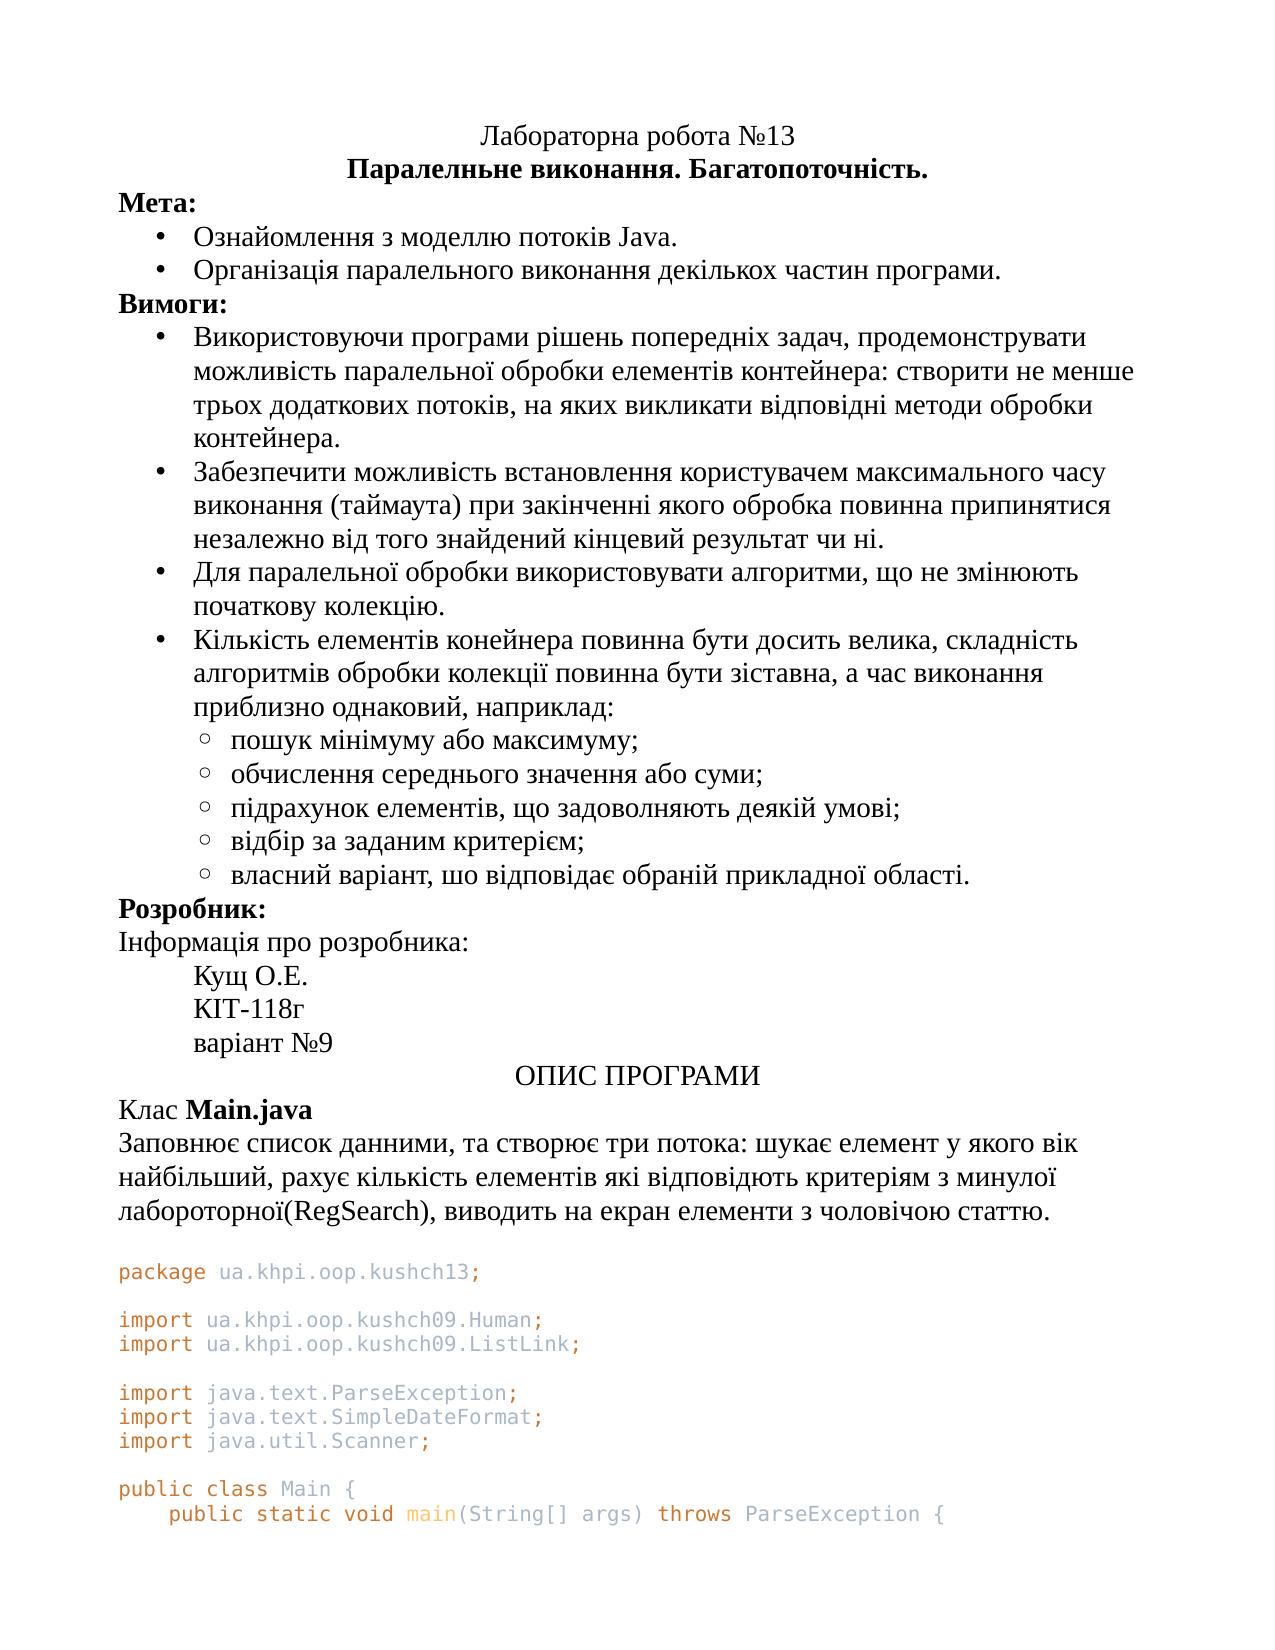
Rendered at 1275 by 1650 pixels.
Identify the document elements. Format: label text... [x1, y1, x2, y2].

text ОПИС ПРОГРАМИ [118, 1058, 1157, 1092]
text Лабораторна робота №13 [118, 118, 1157, 152]
text package ua.khpi.oop.kushch13; import ua.khpi.oop.kushch09.Human; import ua.khpi.oop.kushch09.ListLink; import java.text.ParseException; import java.text.SimpleDateFormat; import java.util.Scanner; public class Main { public static void main(String[] args) throws ParseException { [118, 1260, 1157, 1526]
text Вимоги: [118, 286, 1157, 319]
list Використовуючи програми рішень попередніх задач, продемонструвати можливість паралельної обробки елементів контейнера: створити не менше трьох додаткових потоків, на яких викликати відповідні методи обробки контейнера. [156, 319, 1157, 454]
list Для паралельної обробки використовувати алгоритми, що не змінюють початкову колекцію. [156, 554, 1157, 622]
text Клас Main.java [118, 1092, 1157, 1126]
text Мета: [118, 185, 1157, 219]
text КІТ-118г [118, 991, 1157, 1025]
text Інформація про розробника: [118, 924, 1157, 958]
text Розробник: [118, 891, 1157, 924]
list Забезпечити можливість встановлення користувачем максимального часу виконання (таймаута) при закінченні якого обробка повинна припинятися незалежно від того знайдений кінцевий результат чи ні. [156, 454, 1157, 554]
list підрахунок елементів, що задоволняють деякій умові; [193, 790, 1157, 823]
text Заповнює список данними, та створює три потока: шукає елемент у якого вік найбільший, рахує кількість елементів які відповідють критеріям з минулої лабороторної(RegSearch), виводить на екран елементи з чоловічою статтю. [118, 1126, 1157, 1226]
text Паралелньне виконання. Багатопоточність. [118, 152, 1157, 185]
text Кущ О.Е. [118, 958, 1157, 991]
list Ознайомлення з моделлю потоків Java. [156, 219, 1157, 252]
list Кількість елементів конейнера повинна бути досить велика, складність алгоритмів обробки колекції повинна бути зіставна, а час виконання приблизно однаковий, наприклад: [156, 622, 1157, 722]
list Організація паралельного виконання декількох частин програми. [156, 252, 1157, 286]
text варіант №9 [118, 1025, 1157, 1058]
list обчислення середнього значення або суми; [193, 756, 1157, 790]
list відбір за заданим критерієм; [193, 823, 1157, 857]
list власний варіант, шо відповідає обраній прикладної області. [193, 857, 1157, 891]
list пошук мінімуму або максимуму; [193, 722, 1157, 756]
